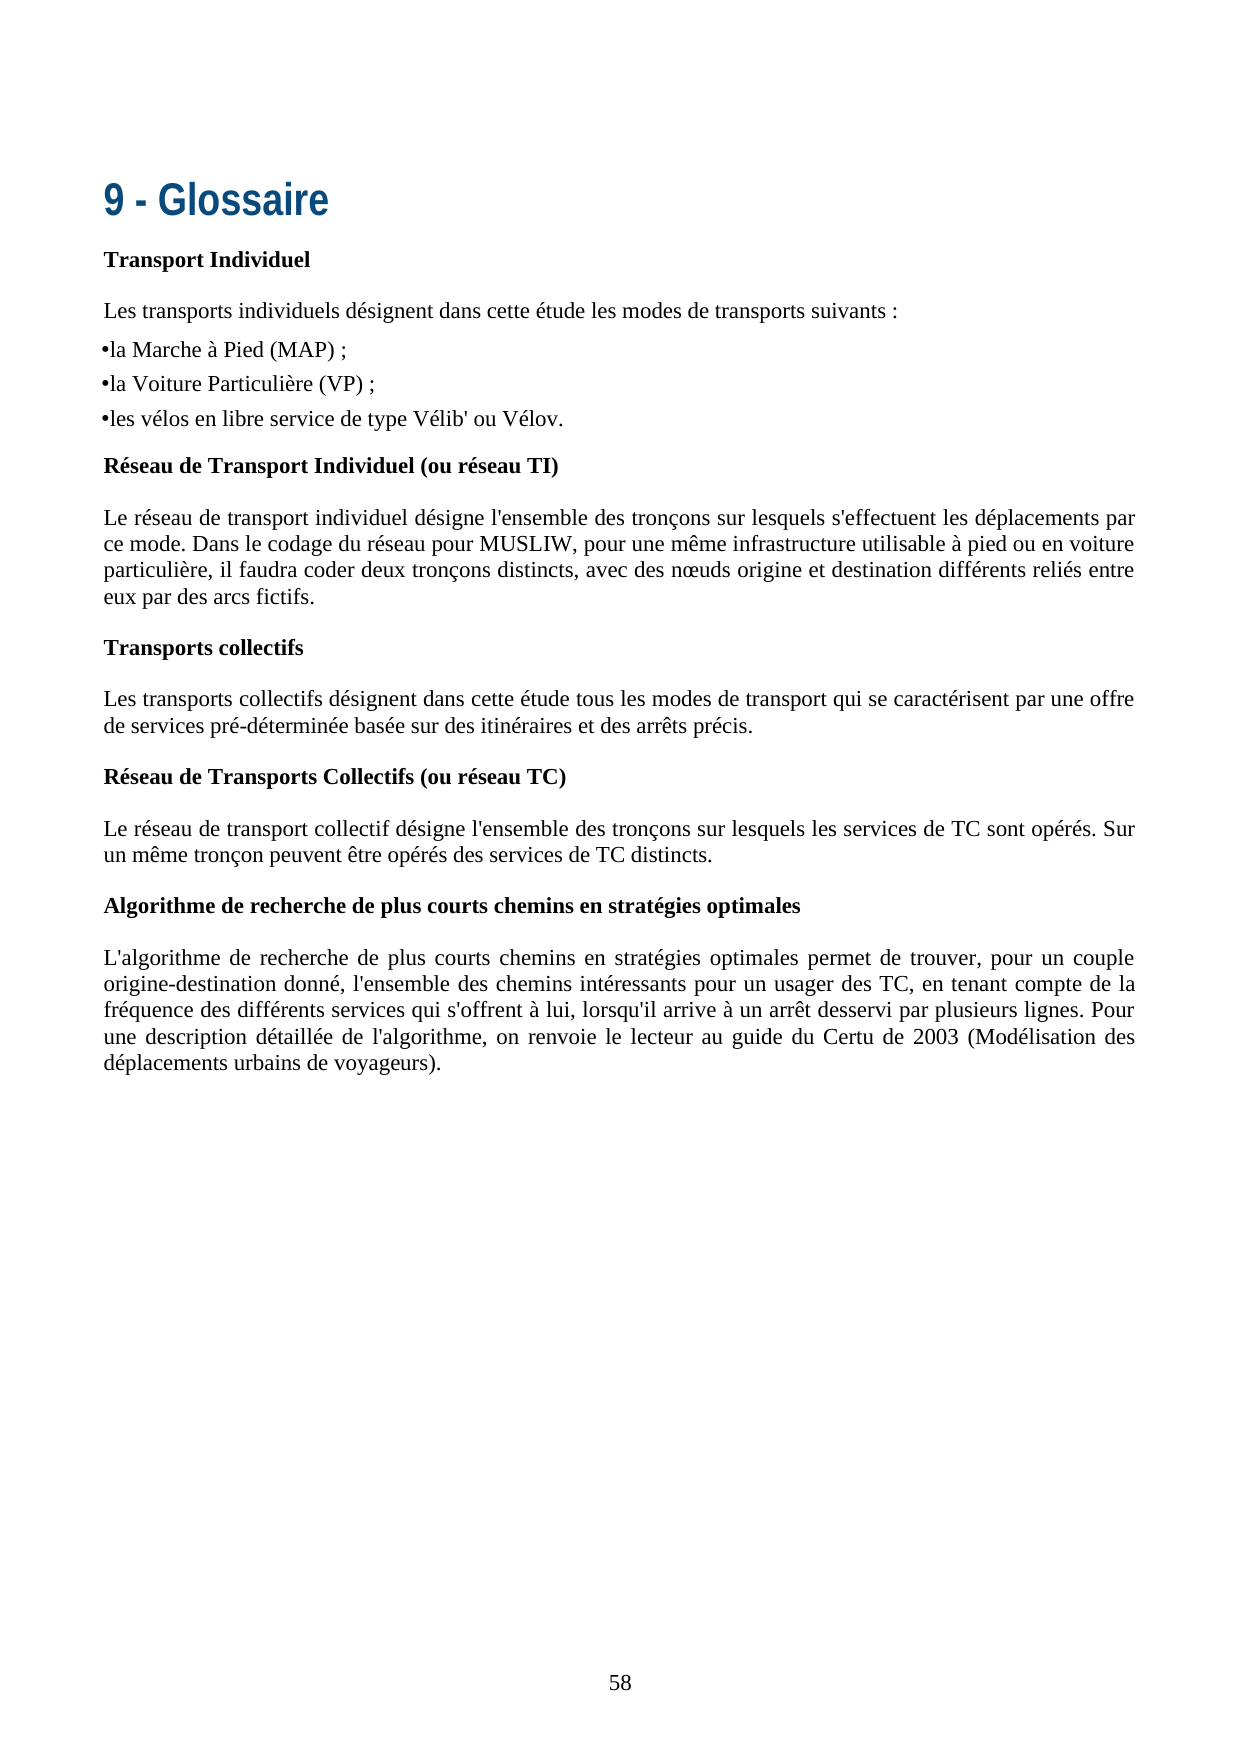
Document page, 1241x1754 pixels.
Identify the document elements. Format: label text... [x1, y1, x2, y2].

text Le réseau de transport collectif désigne l'ensemble des tronçons sur lesquels les services de TC sont opérés. Sur un même tronçon peuvent être opérés des services de TC distincts. [103, 814, 1137, 867]
text Les transports collectifs désignent dans cette étude tous les modes de transport qui se caractérisent par une offre de services pré-déterminée basée sur des itinéraires et des arrêts précis. [103, 686, 1137, 738]
text Réseau de Transports Collectifs (ou réseau TC) [103, 763, 1137, 789]
list la Marche à Pied (MAP) ; [101, 336, 1142, 362]
text Transports collectifs [103, 634, 1137, 661]
list la Voiture Particulière (VP) ; [101, 371, 1142, 397]
text Les transports individuels désignent dans cette étude les modes de transports suivants : [103, 297, 1137, 323]
text Le réseau de transport individuel désigne l'ensemble des tronçons sur lesquels s'effectuent les déplacements par ce mode. Dans le codage du réseau pour MUSLIW, pour une même infrastructure utilisable à pied ou en voiture particulière, il faudra coder deux tronçons distincts, avec des nœuds origine et destination différents reliés entre eux par des arcs fictifs. [103, 504, 1137, 609]
text Transport Individuel [103, 246, 1137, 272]
subtitle Glossaire [103, 172, 1137, 225]
text Algorithme de recherche de plus courts chemins en stratégies optimales [103, 892, 1137, 919]
text Réseau de Transport Individuel (ou réseau TI) [103, 452, 1137, 479]
text L'algorithme de recherche de plus courts chemins en stratégies optimales permet de trouver, pour un couple origine-destination donné, l'ensemble des chemins intéressants pour un usager des TC, en tenant compte de la fréquence des différents services qui s'offrent à lui, lorsqu'il arrive à un arrêt desservi par plusieurs lignes. Pour une description détaillée de l'algorithme, on renvoie le lecteur au guide du Certu de 2003 (Modélisation des déplacements urbains de voyageurs). [103, 944, 1137, 1075]
list les vélos en libre service de type Vélib' ou Vélov. [101, 405, 1142, 432]
